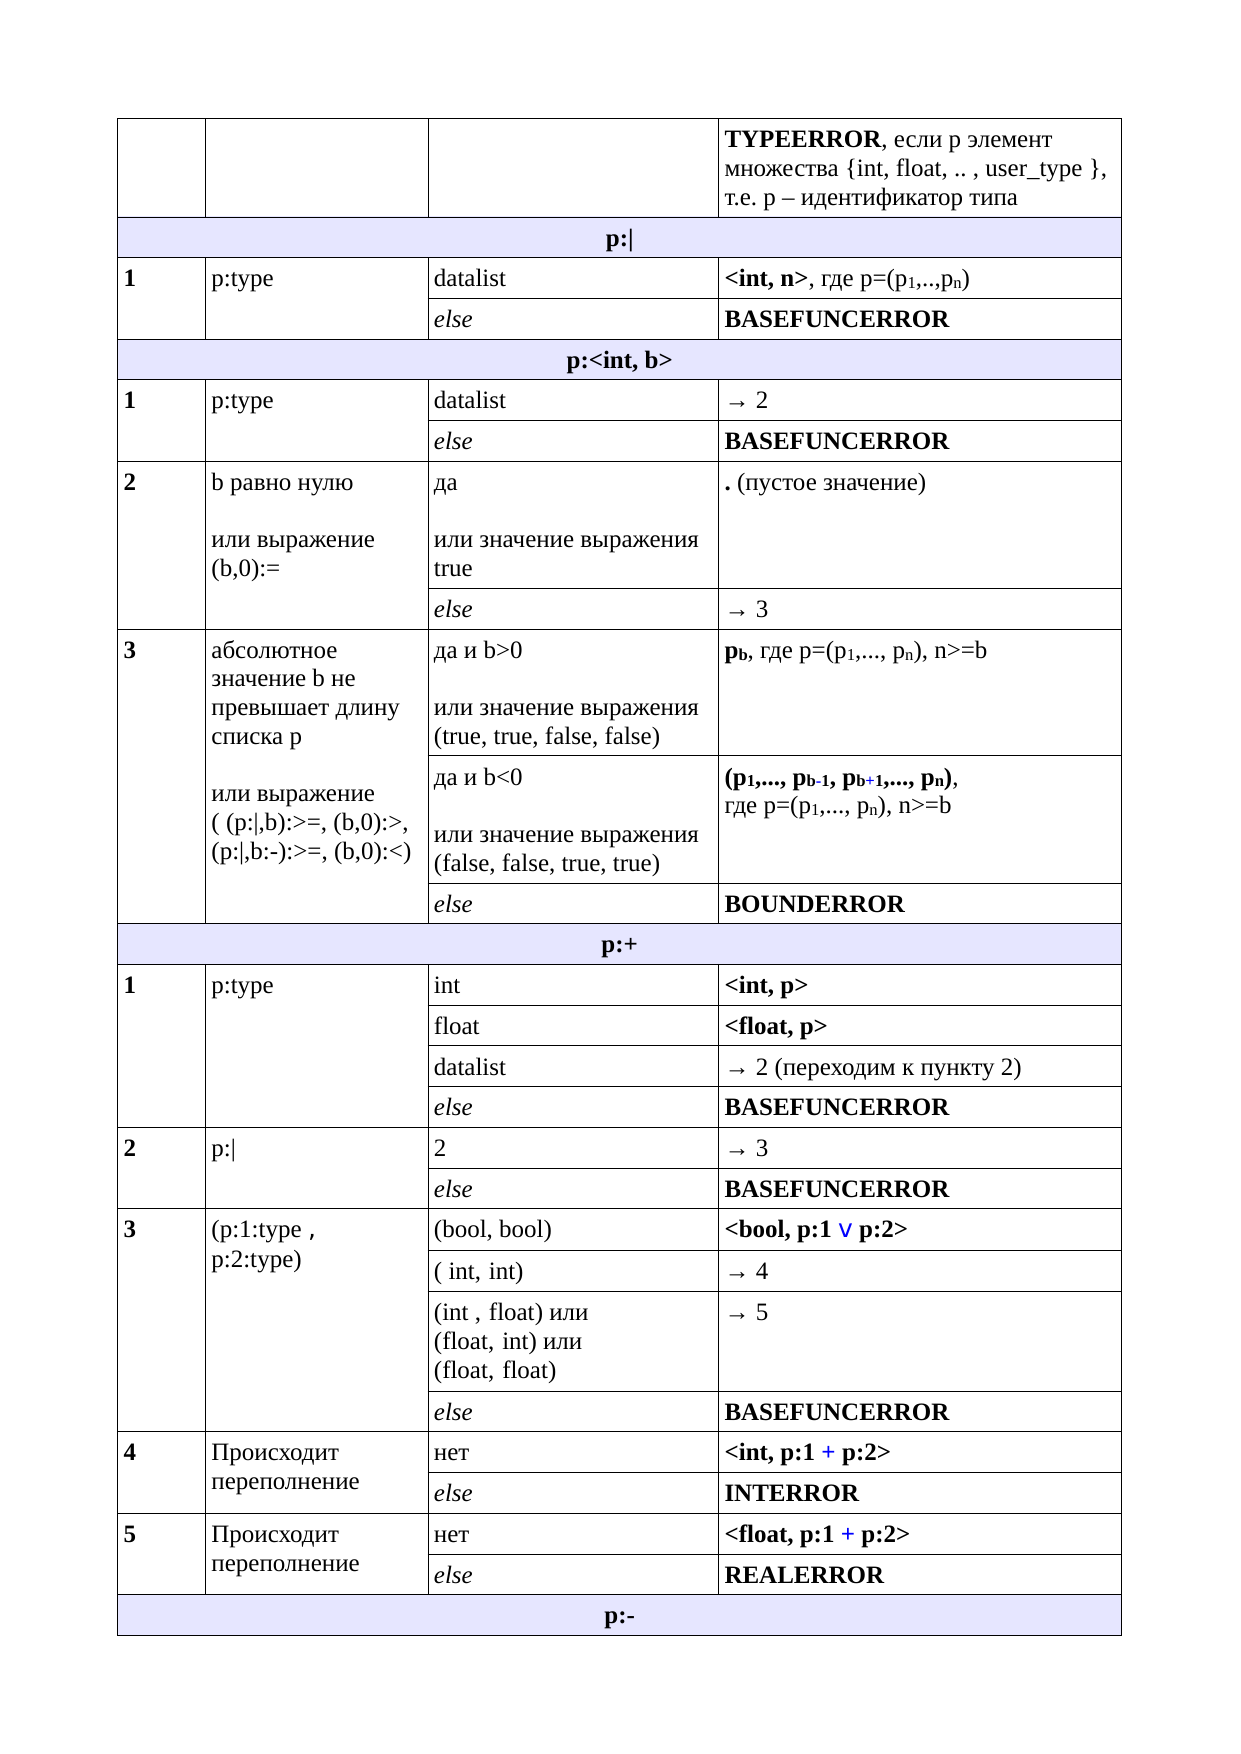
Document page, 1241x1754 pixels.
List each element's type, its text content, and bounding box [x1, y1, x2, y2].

table_cell REALERROR [719, 1555, 1121, 1594]
table_cell нет [429, 1432, 718, 1472]
table_cell → 4 [719, 1251, 1121, 1291]
table_cell else [429, 884, 718, 923]
table_cell else [429, 1169, 718, 1208]
table_cell BASEFUNCERROR [719, 421, 1121, 461]
table_cell <int, n>, где p=(p1,..,pn) [719, 258, 1121, 298]
table_cell b равно нулю или выражение (b,0):= [206, 462, 428, 628]
table_cell 3 [118, 630, 205, 923]
table_cell p:type [206, 258, 428, 338]
table_cell pb, где p=(p1,..., pn), n>=b [719, 630, 1121, 755]
table_cell . (пустое значение) [719, 462, 1121, 588]
table_cell else [429, 589, 718, 628]
table_cell 2 [429, 1128, 718, 1167]
table_cell float [429, 1006, 718, 1045]
table_cell 2 [118, 1128, 205, 1208]
table_cell [118, 119, 205, 216]
table_cell else [429, 421, 718, 461]
table_cell datalist [429, 258, 718, 298]
table_cell p:| [206, 1128, 428, 1208]
table_cell datalist [429, 1046, 718, 1086]
table_cell → 2 (переходим к пункту 2) [719, 1046, 1121, 1086]
table_cell else [429, 299, 718, 338]
table_cell [429, 119, 718, 216]
table_cell 1 [118, 258, 205, 338]
table_cell BOUNDERROR [719, 884, 1121, 923]
table_cell p:type [206, 380, 428, 461]
table_cell да и b<0 или значение выражения (false, false, true, true) [429, 756, 718, 882]
table_cell BASEFUNCERROR [719, 1087, 1121, 1127]
table_cell 1 [118, 965, 205, 1127]
table_cell <int, p:1 + p:2> [719, 1432, 1121, 1472]
table_cell (p:1:type , p:2:type) [206, 1209, 428, 1431]
table_cell BASEFUNCERROR [719, 1169, 1121, 1208]
table_cell <float, p:1 + p:2> [719, 1514, 1121, 1553]
table_cell <int, p> [719, 965, 1121, 1004]
table_cell да и b>0 или значение выражения (true, true, false, false) [429, 630, 718, 755]
table_cell 2 [118, 462, 205, 628]
table_cell Происходит переполнение [206, 1514, 428, 1594]
table_cell (p1,..., pb-1, pb+1,..., pn), где p=(p1,..., pn), n>=b [719, 756, 1121, 882]
table_cell → 5 [719, 1292, 1121, 1391]
table_cell BASEFUNCERROR [719, 299, 1121, 338]
table_cell ( int, int) [429, 1251, 718, 1291]
table_cell (int , float) или (float, int) или (float, float) [429, 1292, 718, 1391]
table_cell p:type [206, 965, 428, 1127]
table_cell 4 [118, 1432, 205, 1513]
table_cell [206, 119, 428, 216]
table_cell else [429, 1087, 718, 1127]
table_cell datalist [429, 380, 718, 420]
table_cell да или значение выражения true [429, 462, 718, 588]
table_cell нет [429, 1514, 718, 1553]
table_cell <float, p> [719, 1006, 1121, 1045]
table_cell абсолютное значение b не превышает длину списка p или выражение ( (p:|,b):>=, (b,0):>, (p:|,b:-):>=, (b,0):<) [206, 630, 428, 923]
table_cell else [429, 1555, 718, 1594]
table_cell <bool, p:1 ᴠ p:2> [719, 1209, 1121, 1249]
table_cell Происходит переполнение [206, 1432, 428, 1513]
table_cell p:| [118, 218, 1121, 257]
table_cell → 3 [719, 1128, 1121, 1167]
table_cell INTERROR [719, 1473, 1121, 1513]
table_cell else [429, 1392, 718, 1431]
table_cell (bool, bool) [429, 1209, 718, 1249]
table_cell → 2 [719, 380, 1121, 420]
table_cell → 3 [719, 589, 1121, 628]
table_cell 1 [118, 380, 205, 461]
table_cell p:<int, b> [118, 340, 1121, 379]
table_cell BASEFUNCERROR [719, 1392, 1121, 1431]
table_cell int [429, 965, 718, 1004]
table_cell 3 [118, 1209, 205, 1431]
table_cell p:+ [118, 924, 1121, 964]
table_cell else [429, 1473, 718, 1513]
table_cell 5 [118, 1514, 205, 1594]
table_cell p:- [118, 1595, 1121, 1635]
table_cell TYPEERROR, если p элемент множества {int, float, .. , user_type }, т.е. p – идентификатор типа [719, 119, 1121, 216]
